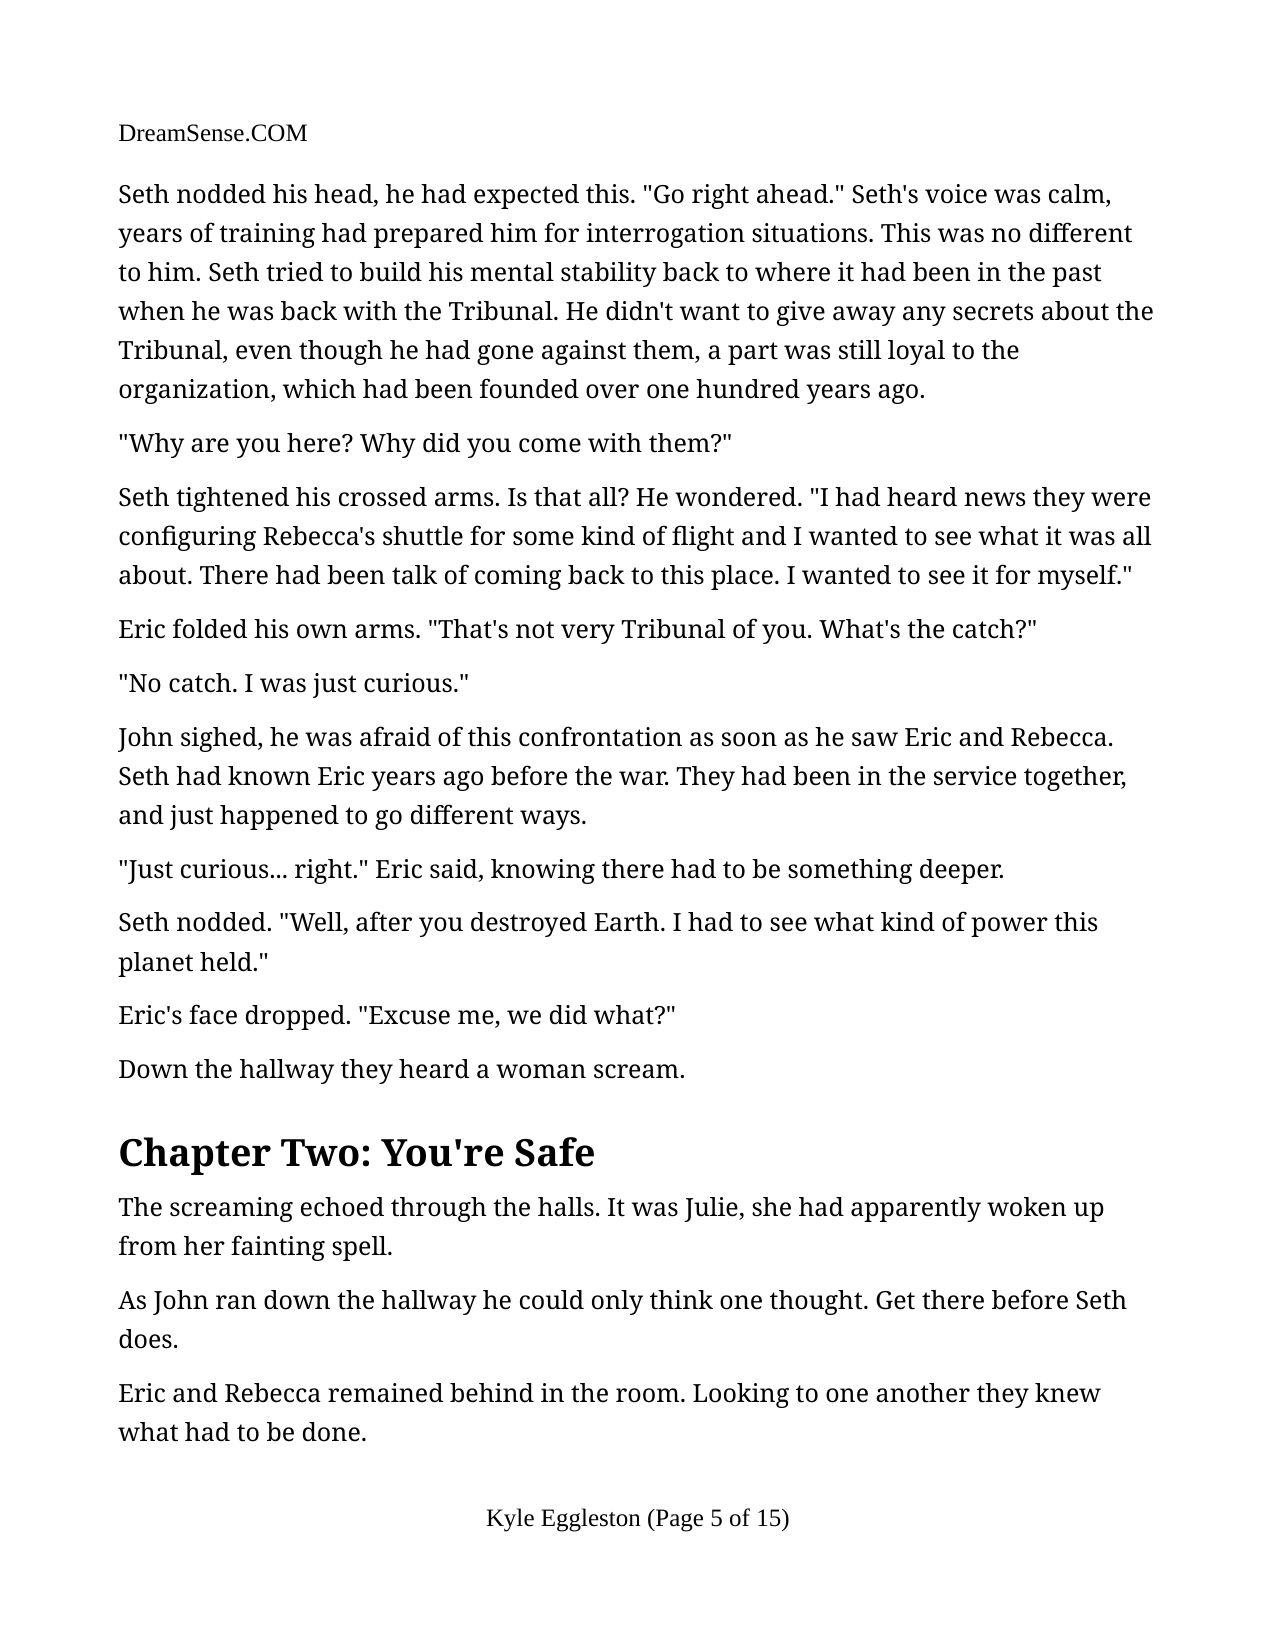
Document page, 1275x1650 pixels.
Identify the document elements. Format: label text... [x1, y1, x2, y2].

text Eric and Rebecca remained behind in the room. Looking to one another they knew what had to be done. [118, 1376, 1157, 1449]
text "Why are you here? Why did you come with them?" [118, 426, 1157, 460]
subtitle Chapter Two: You're Safe [118, 1126, 1157, 1177]
text Eric folded his own arms. "That's not very Tribunal of you. What's the catch?" [118, 612, 1157, 646]
text Down the hallway they heard a woman scream. [118, 1052, 1157, 1086]
text John sighed, he was afraid of this confrontation as soon as he saw Eric and Rebecca. Seth had known Eric years ago before the war. They had been in the service together, and just happened to go different ways. [118, 719, 1157, 832]
text "Just curious... right." Eric said, knowing there had to be something deeper. [118, 851, 1157, 885]
text "No catch. I was just curious." [118, 666, 1157, 699]
text Eric's face dropped. "Excuse me, we did what?" [118, 998, 1157, 1032]
text As John ran down the hallway he could only think one thought. Get there before Seth does. [118, 1283, 1157, 1356]
text The screaming echoed through the halls. It was Julie, she had apparently woken up from her fainting spell. [118, 1190, 1157, 1263]
text Seth nodded his head, he had expected this. "Go right ahead." Seth's voice was calm, years of training had prepared him for interrogation situations. This was no different to him. Seth tried to build his mental stability back to where it had been in the past when he was back with the Tribunal. He didn't want to give away any secrets about the Tribunal, even though he had gone against them, a part was still loyal to the organization, which had been founded over one hundred years ago. [118, 176, 1157, 406]
text Seth nodded. "Well, after you destroyed Earth. I had to see what kind of power this planet held." [118, 905, 1157, 978]
text Seth tightened his crossed arms. Is that all? He wondered. "I had heard news they were configuring Rebecca's shuttle for some kind of flight and I wanted to see what it was all about. There had been talk of coming back to this place. I wanted to see it for myself." [118, 480, 1157, 592]
